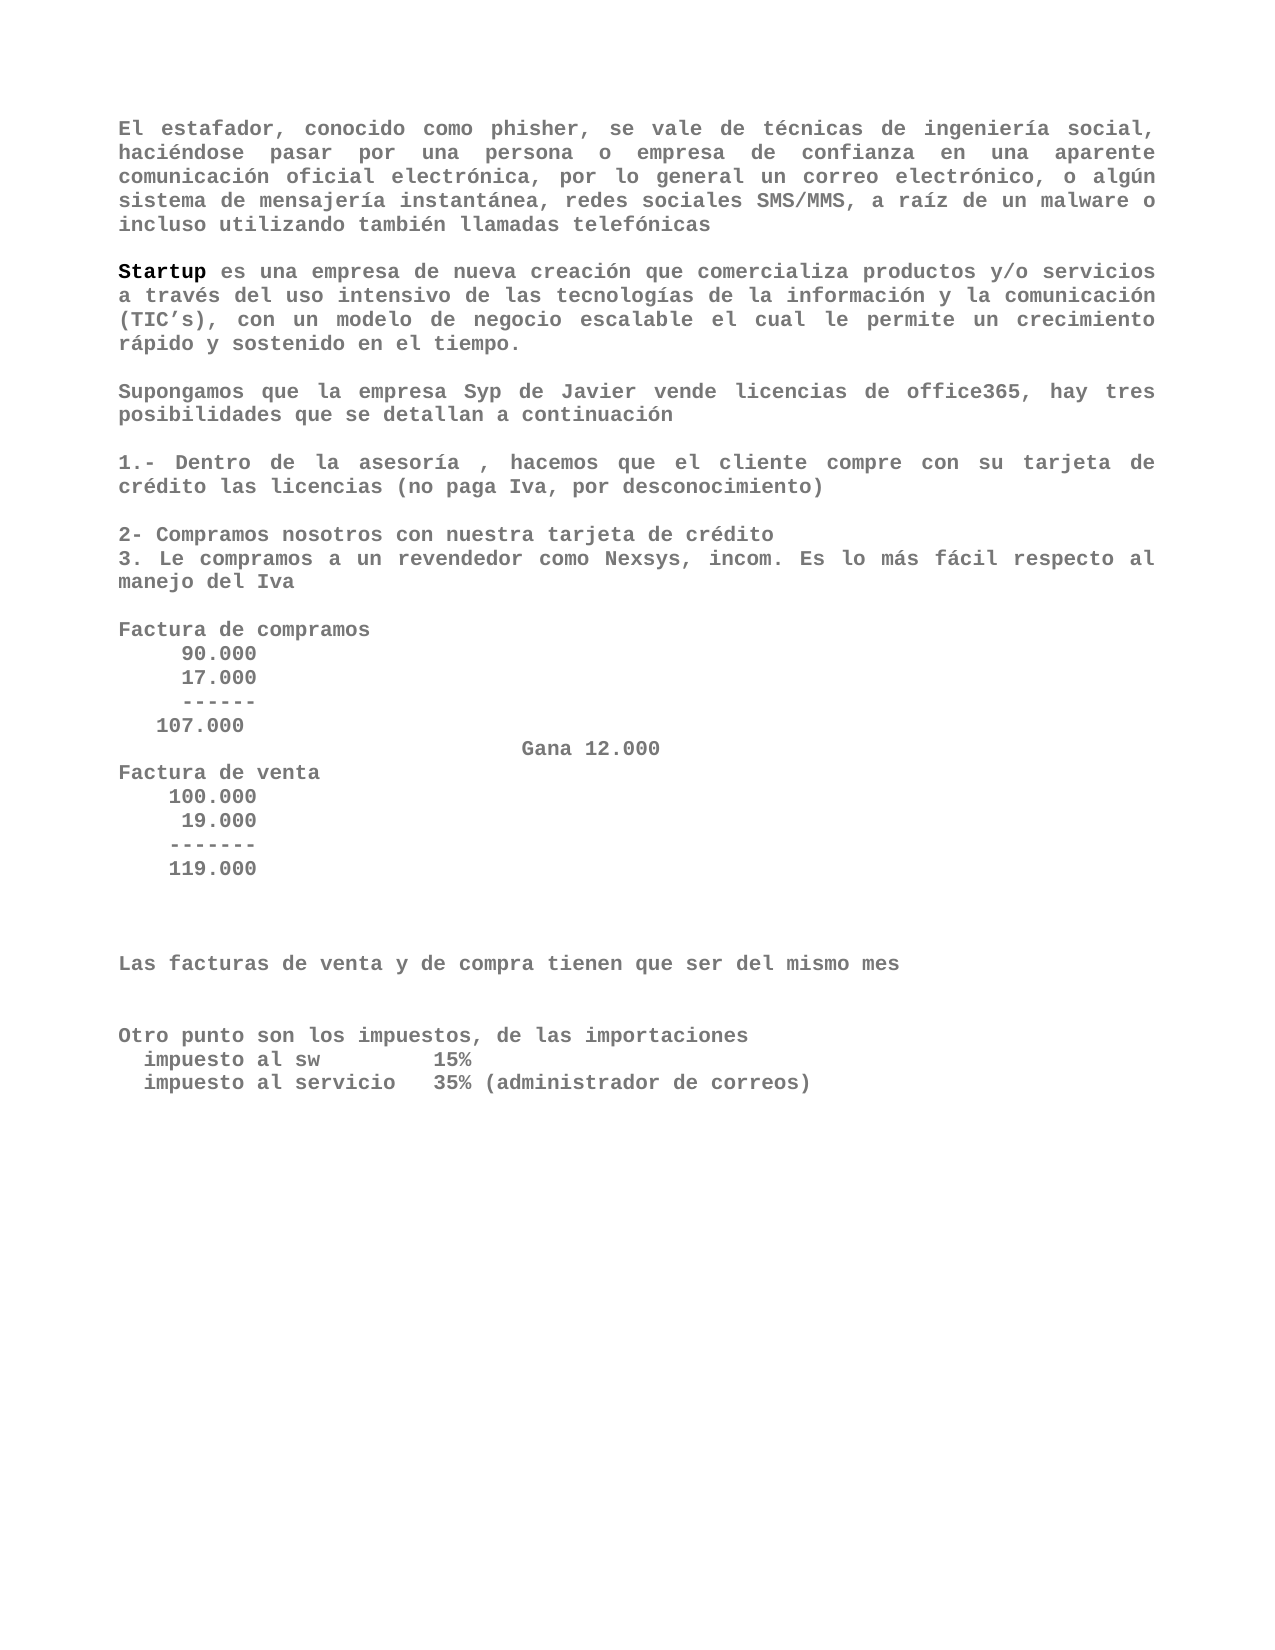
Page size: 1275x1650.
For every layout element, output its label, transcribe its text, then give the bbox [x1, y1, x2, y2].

text 19.000 [118, 810, 1157, 834]
text El estafador, conocido como phisher, se vale de técnicas de ingeniería social, haciéndose pasar por una persona o empresa de confianza en una aparente comunicación oficial electrónica, por lo general un correo electrónico, o algún sistema de mensajería instantánea, redes sociales SMS/MMS, a raíz de un malware o incluso utilizando también llamadas telefónicas [118, 118, 1157, 237]
text Otro punto son los impuestos, de las importaciones [118, 1024, 1157, 1048]
text 17.000 [118, 667, 1157, 691]
text Gana 12.000 [118, 738, 1157, 762]
text 2- Compramos nosotros con nuestra tarjeta de crédito [118, 524, 1157, 547]
text Factura de compramos [118, 619, 1157, 643]
text 100.000 [118, 786, 1157, 810]
text ------- [118, 834, 1157, 858]
text 90.000 [118, 643, 1157, 667]
text Startup es una empresa de nueva creación que comercializa productos y/o servicios a través del uso intensivo de las tecnologías de la información y la comunicación (TIC’s), con un modelo de negocio escalable el cual le permite un crecimiento rápido y sostenido en el tiempo. [118, 261, 1157, 357]
text 107.000 [118, 714, 1157, 738]
text 119.000 [118, 858, 1157, 881]
text impuesto al sw 15% [118, 1048, 1157, 1072]
text Factura de venta [118, 762, 1157, 786]
text ------ [118, 691, 1157, 714]
text Las facturas de venta y de compra tienen que ser del mismo mes [118, 953, 1157, 977]
text 1.- Dentro de la asesoría , hacemos que el cliente compre con su tarjeta de crédito las licencias (no paga Iva, por desconocimiento) [118, 452, 1157, 500]
text impuesto al servicio 35% (administrador de correos) [118, 1072, 1157, 1096]
text 3. Le compramos a un revendedor como Nexsys, incom. Es lo más fácil respecto al manejo del Iva [118, 547, 1157, 595]
text Supongamos que la empresa Syp de Javier vende licencias de office365, hay tres posibilidades que se detallan a continuación [118, 381, 1157, 428]
